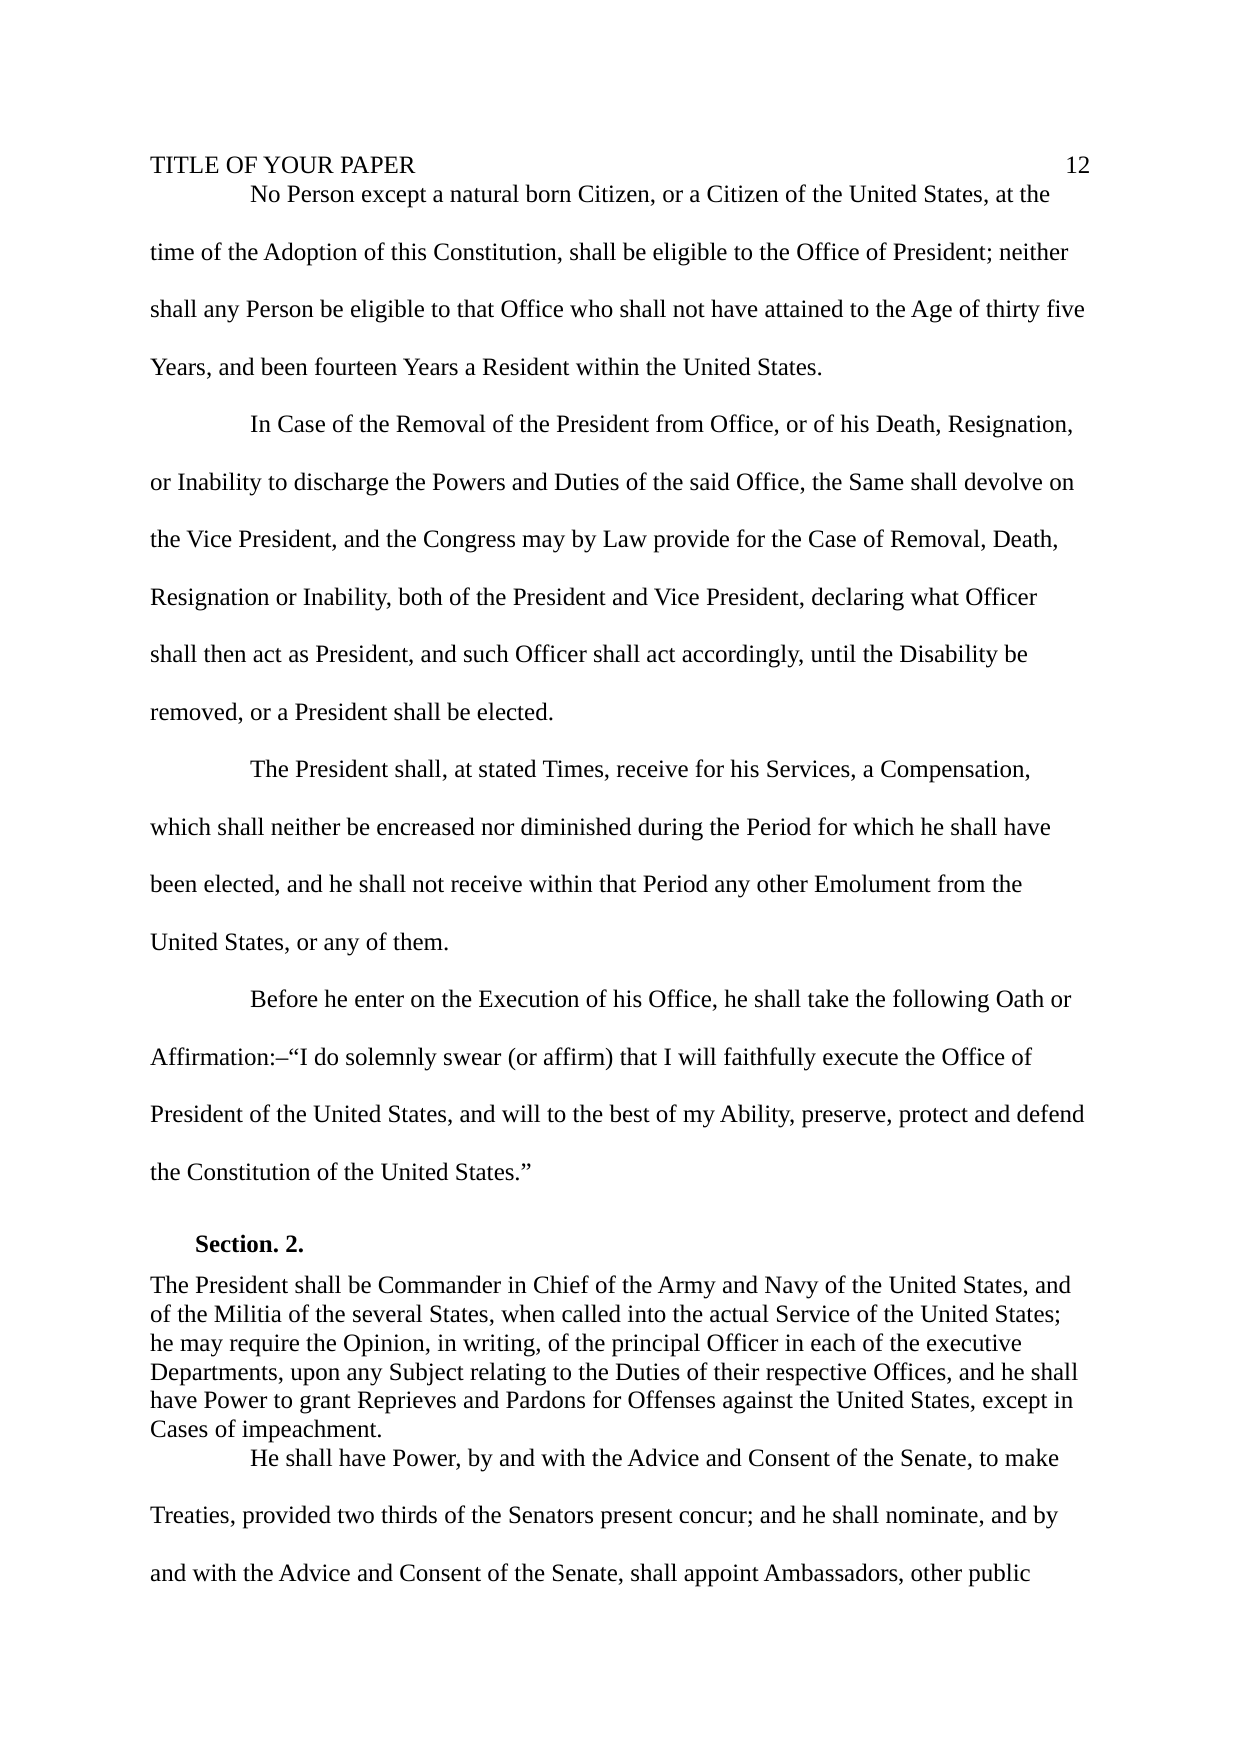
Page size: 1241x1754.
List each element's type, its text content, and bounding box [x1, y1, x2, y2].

text No Person except a natural born Citizen, or a Citizen of the United States, at the time of the Adoption of this Constitution, shall be eligible to the Office of President; neither shall any Person be eligible to that Office who shall not have attained to the Age of thirty five Years, and been fourteen Years a Resident within the United States. [150, 179, 1090, 381]
text Before he enter on the Execution of his Office, he shall take the following Oath or Affirmation:–“I do solemnly swear (or affirm) that I will faithfully execute the Office of President of the United States, and will to the best of my Ability, preserve, protect and defend the Constitution of the United States.” [150, 984, 1090, 1186]
text He shall have Power, by and with the Advice and Consent of the Senate, to make Treaties, provided two thirds of the Senators present concur; and he shall nominate, and by and with the Advice and Consent of the Senate, shall appoint Ambassadors, other public [150, 1443, 1090, 1587]
subtitle Section. 2. [195, 1229, 1090, 1258]
text The President shall be Commander in Chief of the Army and Navy of the United States, and of the Militia of the several States, when called into the actual Service of the United States; he may require the Opinion, in writing, of the principal Officer in each of the executive Departments, upon any Subject relating to the Duties of their respective Offices, and he shall have Power to grant Reprieves and Pardons for Offenses against the United States, except in Cases of impeachment. [150, 1270, 1090, 1443]
text In Case of the Removal of the President from Office, or of his Death, Resignation, or Inability to discharge the Powers and Duties of the said Office, the Same shall devolve on the Vice President, and the Congress may by Law provide for the Case of Removal, Death, Resignation or Inability, both of the President and Vice President, declaring what Officer shall then act as President, and such Officer shall act accordingly, until the Disability be removed, or a President shall be elected. [150, 409, 1090, 726]
text The President shall, at stated Times, receive for his Services, a Compensation, which shall neither be encreased nor diminished during the Period for which he shall have been elected, and he shall not receive within that Period any other Emolument from the United States, or any of them. [150, 754, 1090, 956]
